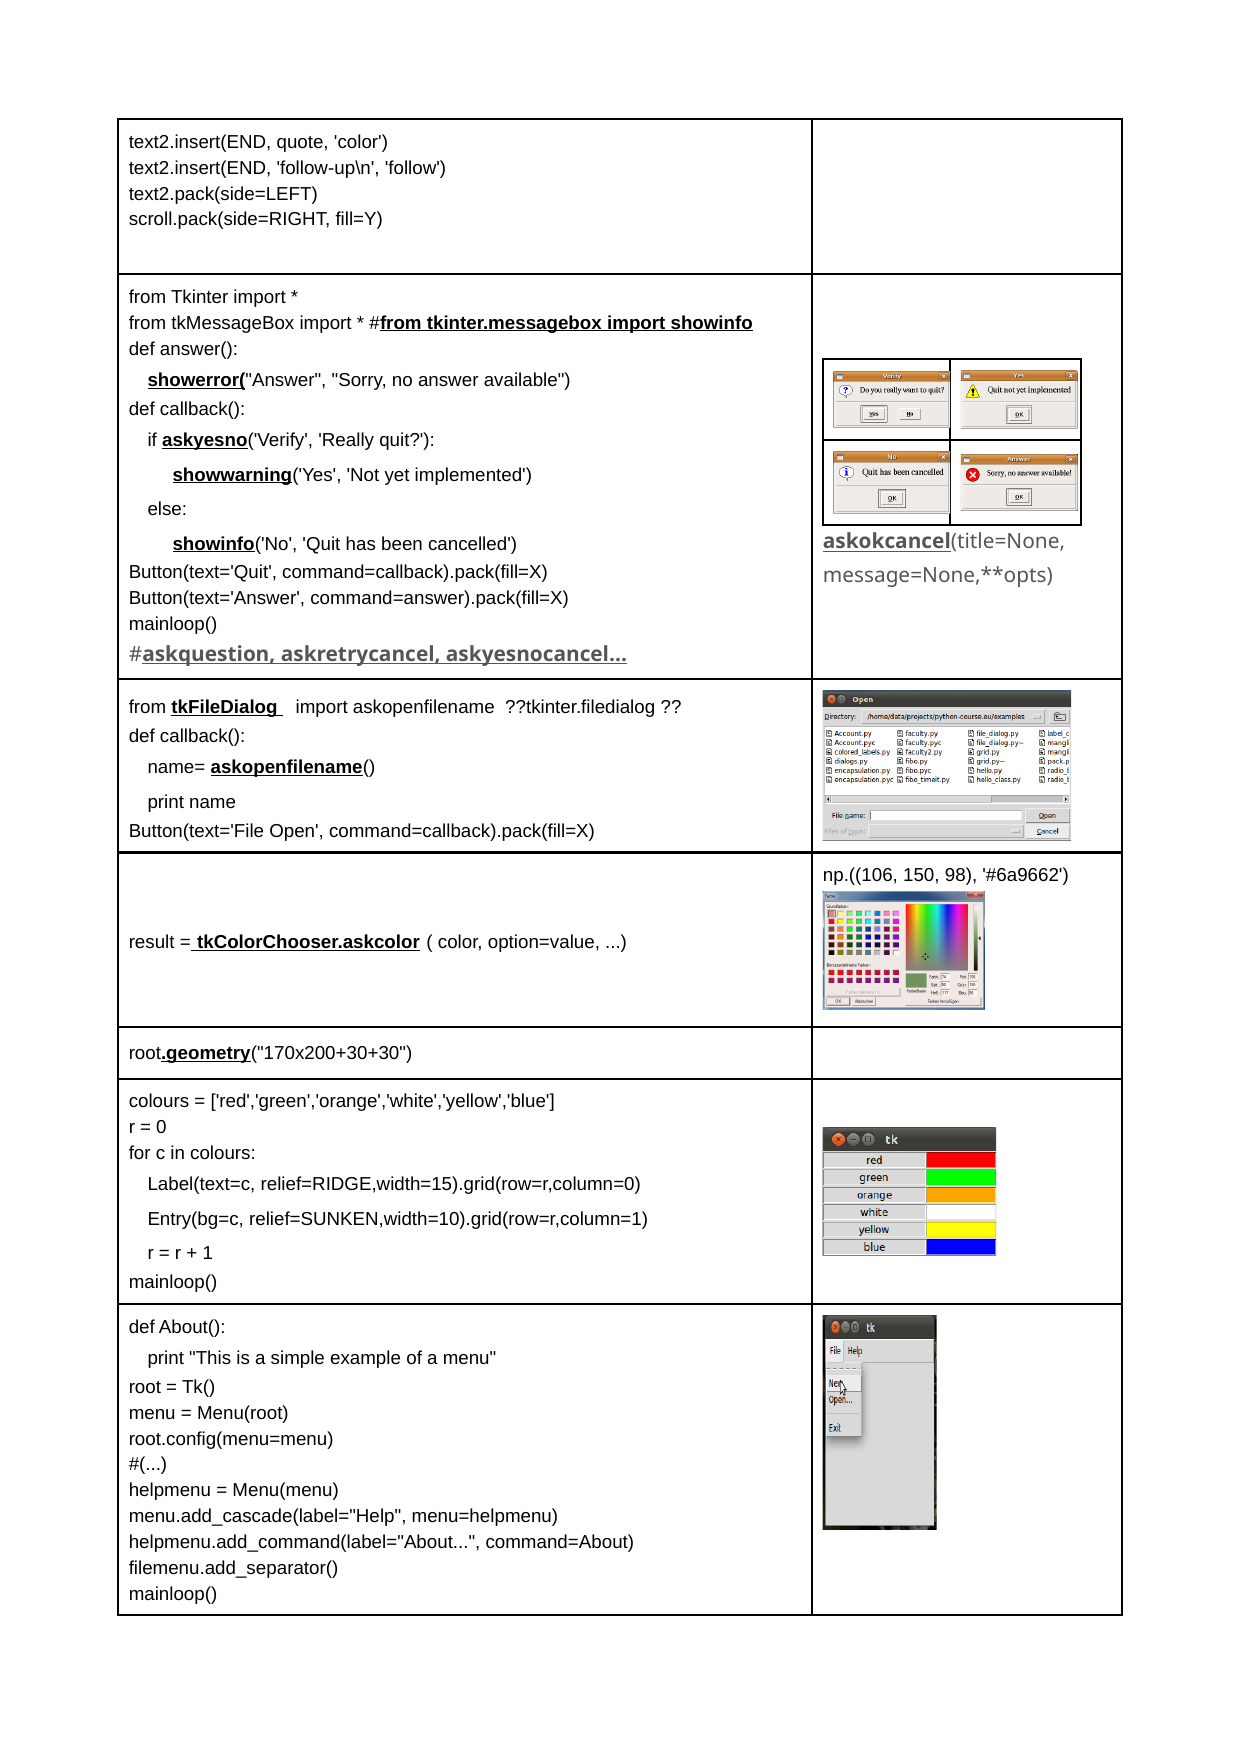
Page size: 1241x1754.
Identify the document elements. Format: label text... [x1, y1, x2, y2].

table_cell [813, 1028, 1121, 1077]
table_cell [813, 1080, 1121, 1303]
picture [822, 1127, 997, 1256]
table_cell askokcancel(title=None, message=None,**opts) [813, 275, 1121, 678]
picture [822, 690, 1072, 841]
table_cell [813, 1305, 1121, 1614]
table_cell result = tkColorChooser.askcolor ( color, option=value, ...) [119, 854, 811, 1026]
table_header [824, 360, 949, 439]
picture [833, 371, 951, 428]
table_cell text2.insert(END, quote, 'color') text2.insert(END, 'follow-up\n', 'follow') text2.pack(side=LEFT) scroll.pack(side=RIGHT, fill=Y) [119, 120, 811, 273]
table_cell [813, 120, 1121, 273]
table_cell from Tkinter import * from tkMessageBox import * #from tkinter.messagebox import showinfo def answer(): showerror("Answer", "Sorry, no answer available") def callback(): if askyesno('Verify', 'Really quit?'): showwarning('Yes', 'Not yet implemented') else: showinfo('No', 'Quit has been cancelled') Button(text='Quit', command=callback).pack(fill=X) Button(text='Answer', command=answer).pack(fill=X) mainloop() #askquestion, askretrycancel, askyesnocancel... [119, 275, 811, 678]
table_cell from tkFileDialog import askopenfilename ??tkinter.filedialog ?? def callback(): name= askopenfilename() print name Button(text='File Open', command=callback).pack(fill=X) [119, 680, 811, 851]
table_cell colours = ['red','green','orange','white','yellow','blue'] r = 0 for c in colours: Label(text=c, relief=RIDGE,width=15).grid(row=r,column=0) Entry(bg=c, relief=SUNKEN,width=10).grid(row=r,column=1) r = r + 1 mainloop() [119, 1080, 811, 1303]
picture [960, 370, 1078, 429]
picture [822, 891, 985, 1010]
table_cell def About(): print "This is a simple example of a menu" root = Tk() menu = Menu(root) root.config(menu=menu) #(...) helpmenu = Menu(menu) menu.add_cascade(label="Help", menu=helpmenu) helpmenu.add_command(label="About...", command=About) filemenu.add_separator() mainloop() [119, 1305, 811, 1614]
picture [822, 1315, 937, 1530]
picture [833, 451, 951, 514]
table_cell [813, 680, 1121, 851]
picture [960, 454, 1078, 511]
table_header [951, 360, 1080, 439]
table_cell [951, 441, 1080, 524]
table_cell root.geometry("170x200+30+30") [119, 1028, 811, 1077]
table_cell np.((106, 150, 98), '#6a9662') [813, 854, 1121, 1026]
table_cell [824, 441, 949, 524]
